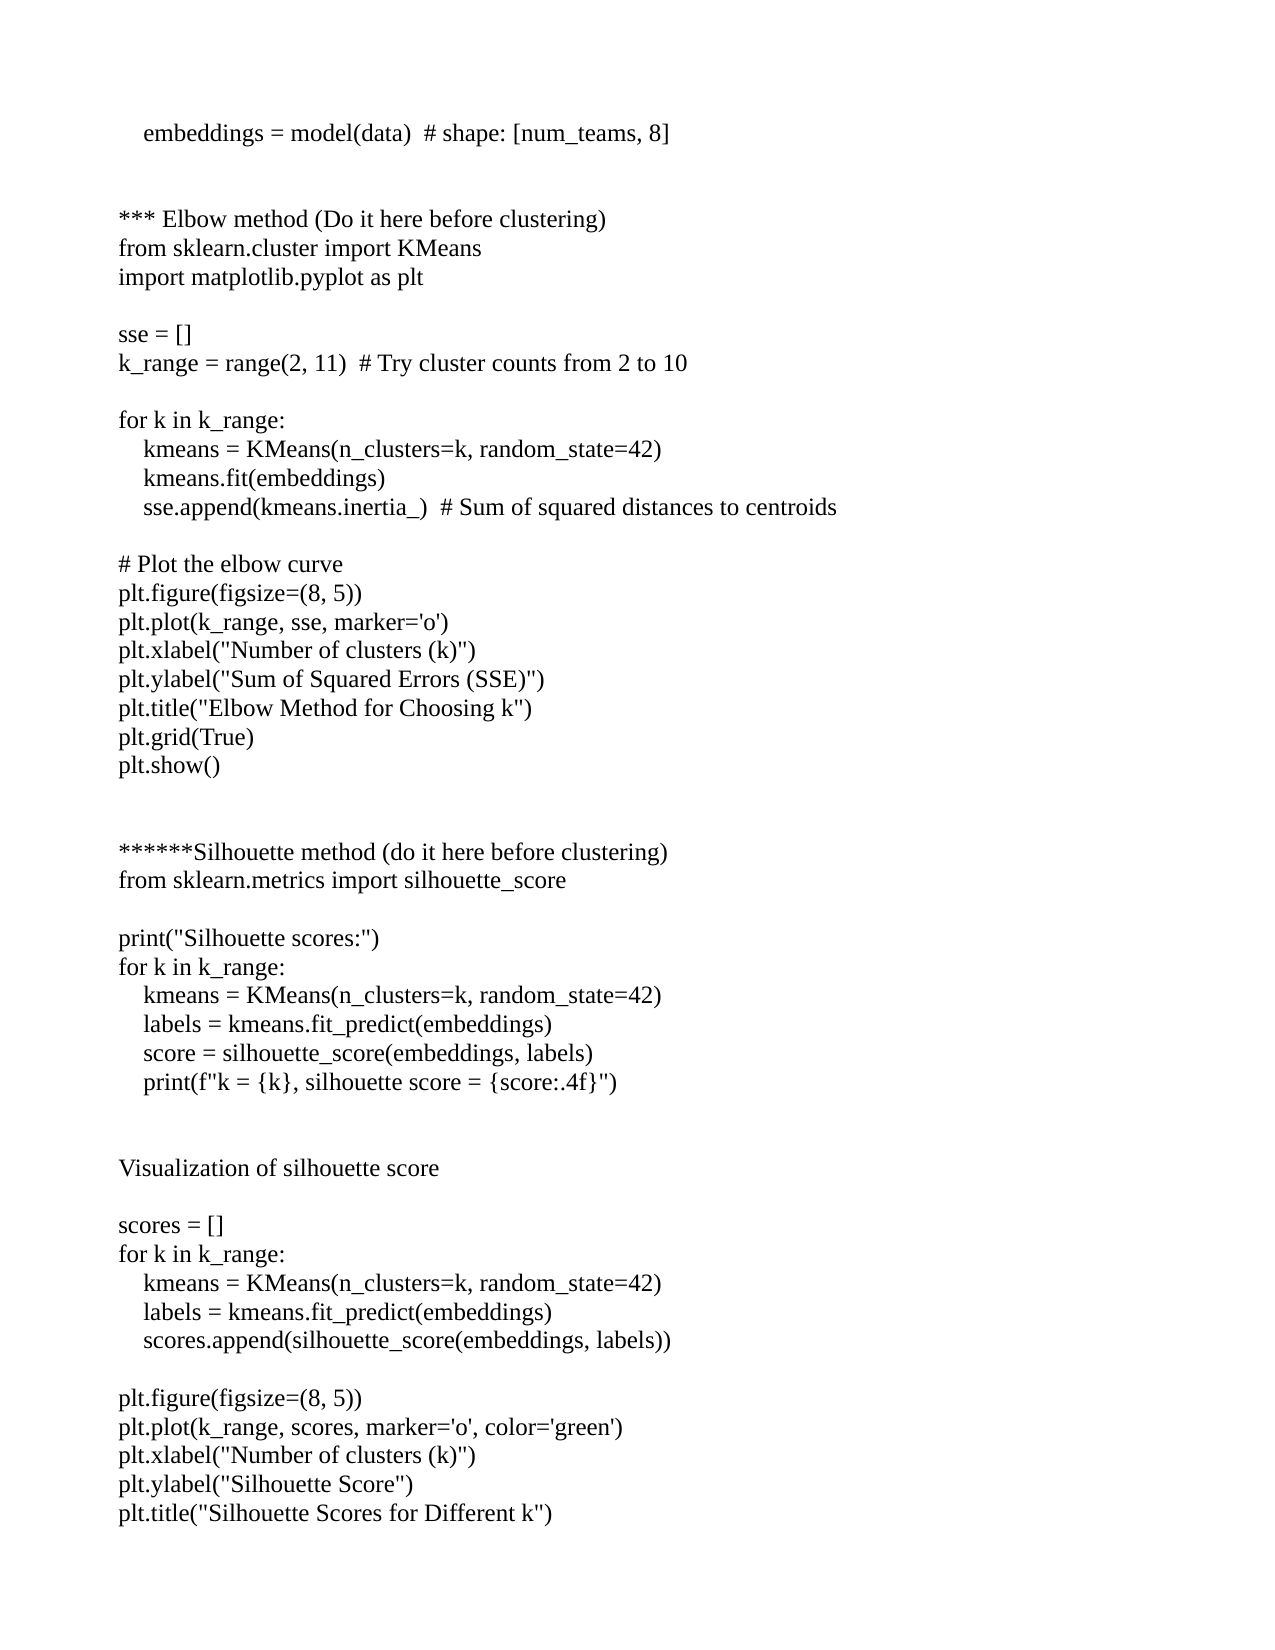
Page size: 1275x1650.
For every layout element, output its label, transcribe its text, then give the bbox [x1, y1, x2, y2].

text k_range = range(2, 11) # Try cluster counts from 2 to 10 [118, 348, 1157, 377]
text import matplotlib.pyplot as plt [118, 262, 1157, 291]
text Visualization of silhouette score [118, 1153, 1157, 1182]
text labels = kmeans.fit_predict(embeddings) [118, 1009, 1157, 1038]
text for k in k_range: [118, 952, 1157, 981]
text kmeans = KMeans(n_clusters=k, random_state=42) [118, 434, 1157, 463]
text # Plot the elbow curve [118, 549, 1157, 578]
text from sklearn.metrics import silhouette_score [118, 866, 1157, 894]
text print("Silhouette scores:") [118, 923, 1157, 952]
text scores.append(silhouette_score(embeddings, labels)) [118, 1326, 1157, 1354]
text plt.title("Silhouette Scores for Different k") [118, 1498, 1157, 1527]
text kmeans = KMeans(n_clusters=k, random_state=42) [118, 981, 1157, 1009]
text plt.figure(figsize=(8, 5)) [118, 578, 1157, 607]
text print(f"k = {k}, silhouette score = {score:.4f}") [118, 1067, 1157, 1096]
text plt.grid(True) [118, 722, 1157, 751]
text plt.xlabel("Number of clusters (k)") [118, 1441, 1157, 1469]
text labels = kmeans.fit_predict(embeddings) [118, 1297, 1157, 1326]
text plt.title("Elbow Method for Choosing k") [118, 693, 1157, 722]
text plt.plot(k_range, scores, marker='o', color='green') [118, 1412, 1157, 1441]
text plt.ylabel("Sum of Squared Errors (SSE)") [118, 664, 1157, 693]
text sse = [] [118, 319, 1157, 348]
text plt.xlabel("Number of clusters (k)") [118, 636, 1157, 664]
text embeddings = model(data) # shape: [num_teams, 8] [118, 118, 1157, 147]
text for k in k_range: [118, 1239, 1157, 1268]
text ******Silhouette method (do it here before clustering) [118, 837, 1157, 866]
text *** Elbow method (Do it here before clustering) [118, 204, 1157, 233]
text plt.ylabel("Silhouette Score") [118, 1469, 1157, 1498]
text sse.append(kmeans.inertia_) # Sum of squared distances to centroids [118, 492, 1157, 521]
text score = silhouette_score(embeddings, labels) [118, 1038, 1157, 1067]
text for k in k_range: [118, 406, 1157, 434]
text kmeans = KMeans(n_clusters=k, random_state=42) [118, 1268, 1157, 1297]
text plt.plot(k_range, sse, marker='o') [118, 607, 1157, 636]
text kmeans.fit(embeddings) [118, 463, 1157, 492]
text from sklearn.cluster import KMeans [118, 233, 1157, 262]
text scores = [] [118, 1211, 1157, 1239]
text plt.figure(figsize=(8, 5)) [118, 1383, 1157, 1412]
text plt.show() [118, 751, 1157, 779]
